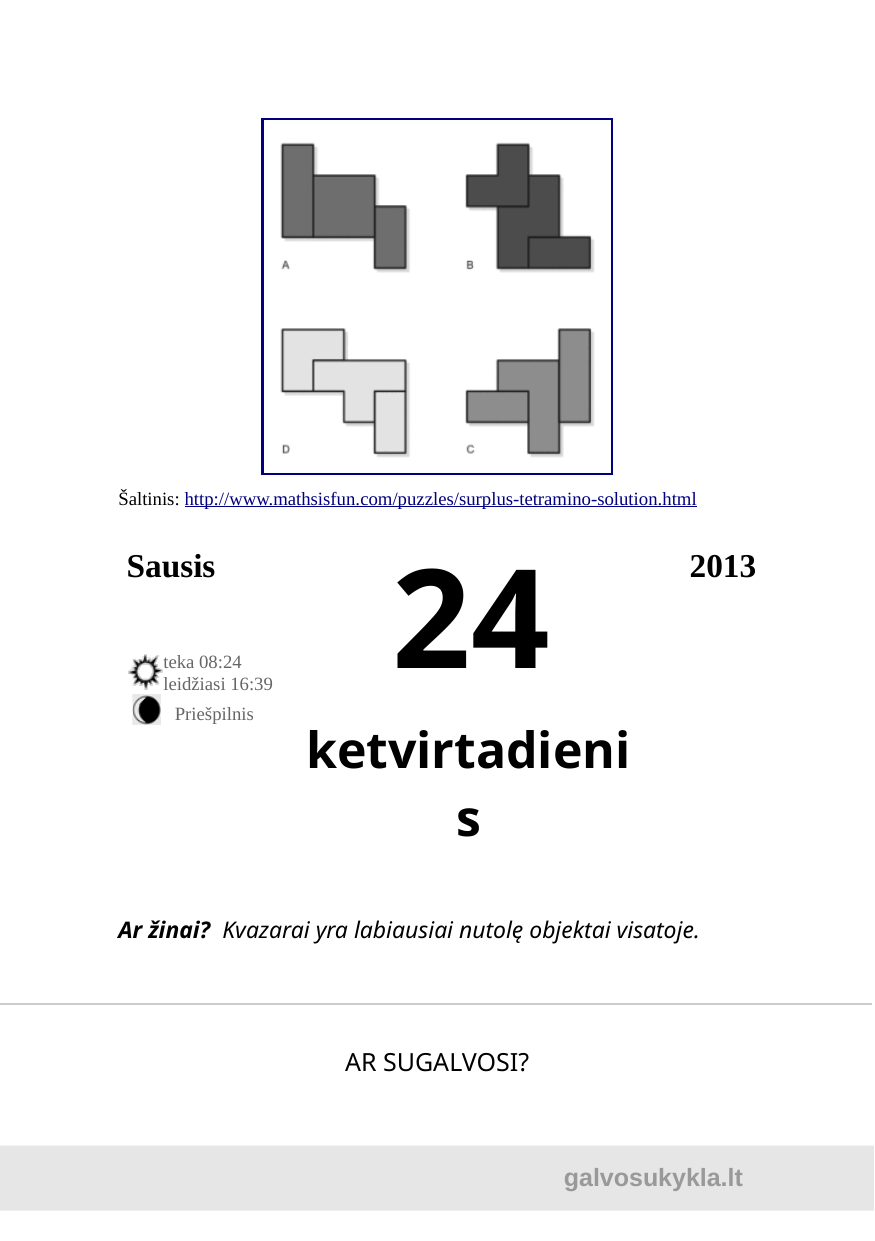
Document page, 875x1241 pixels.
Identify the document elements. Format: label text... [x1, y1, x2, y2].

table_header 2013 [638, 522, 756, 851]
table_header 24 ketvirtadienis [299, 522, 638, 851]
table_header Sausis teka 08:24 leidžiasi 16:39 Priešpilnis [118, 522, 298, 851]
text Šaltinis: http://www.mathsisfun.com/puzzles/surplus-tetramino-solution.html [118, 488, 756, 509]
text AR SUGALVOSI? [118, 1044, 756, 1078]
text Ar žinai? Kvazarai yra labiausiai nutolę objektai visatoje. [118, 914, 756, 945]
